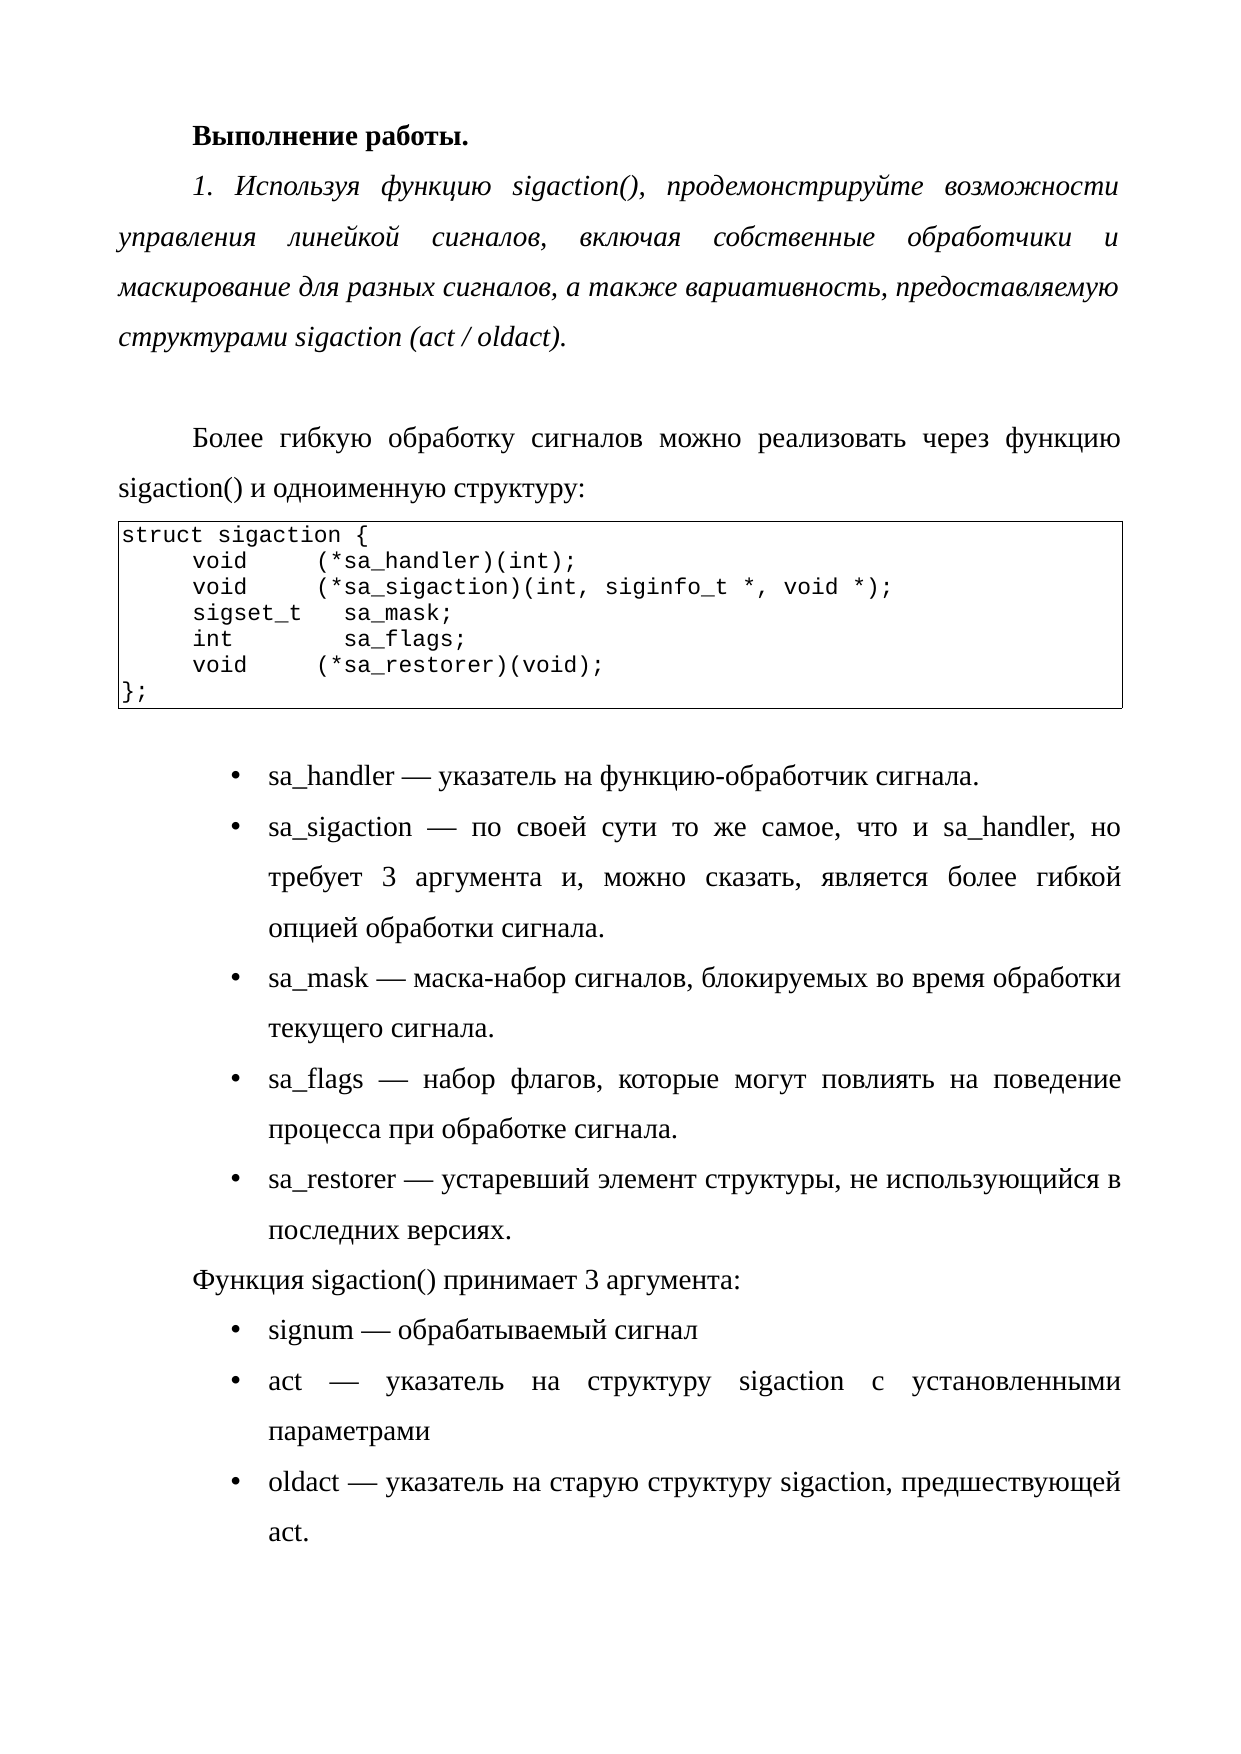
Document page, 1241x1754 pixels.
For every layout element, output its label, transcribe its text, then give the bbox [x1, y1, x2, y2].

list sa_flags — набор флагов, которые могут повлиять на поведение процесса при обработке сигнала. [231, 1061, 1122, 1145]
list signum — обрабатываемый сигнал [231, 1312, 1122, 1346]
text }; [119, 676, 1122, 708]
list sa_handler — указатель на функцию-обработчик сигнала. [231, 758, 1122, 792]
list sa_mask — маска-набор сигналов, блокируемых во время обработки текущего сигнала. [231, 960, 1122, 1044]
text sigset_t sa_mask; [119, 598, 1122, 624]
text Более гибкую обработку сигналов можно реализовать через функцию sigaction() и одноименную структуру: [118, 420, 1122, 504]
list act — указатель на структуру sigaction с установленными параметрами [231, 1363, 1122, 1447]
list oldact — указатель на старую структуру sigaction, предшествующей act. [231, 1464, 1122, 1548]
list sa_sigaction — по своей сути то же самое, что и sa_handler, но требует 3 аргумента и, можно сказать, является более гибкой опцией обработки сигнала. [231, 809, 1122, 943]
text void (*sa_sigaction)(int, siginfo_t *, void *); [119, 572, 1122, 598]
text Функция sigaction() принимает 3 аргумента: [118, 1262, 1122, 1296]
text struct sigaction { [119, 522, 1122, 547]
text 1. Используя функцию sigaction(), продемонстрируйте возможности управления линейкой сигналов, включая собственные обработчики и маскирование для разных сигналов, а также вариативность, предоставляемую структурами sigaction (act / oldact). [118, 168, 1122, 353]
list sa_restorer — устаревший элемент структуры, не использующийся в последних версиях. [231, 1161, 1122, 1245]
text void (*sa_restorer)(void); [119, 650, 1122, 676]
text int sa_flags; [119, 624, 1122, 650]
text void (*sa_handler)(int); [119, 547, 1122, 572]
text Выполнение работы. [118, 118, 1122, 152]
